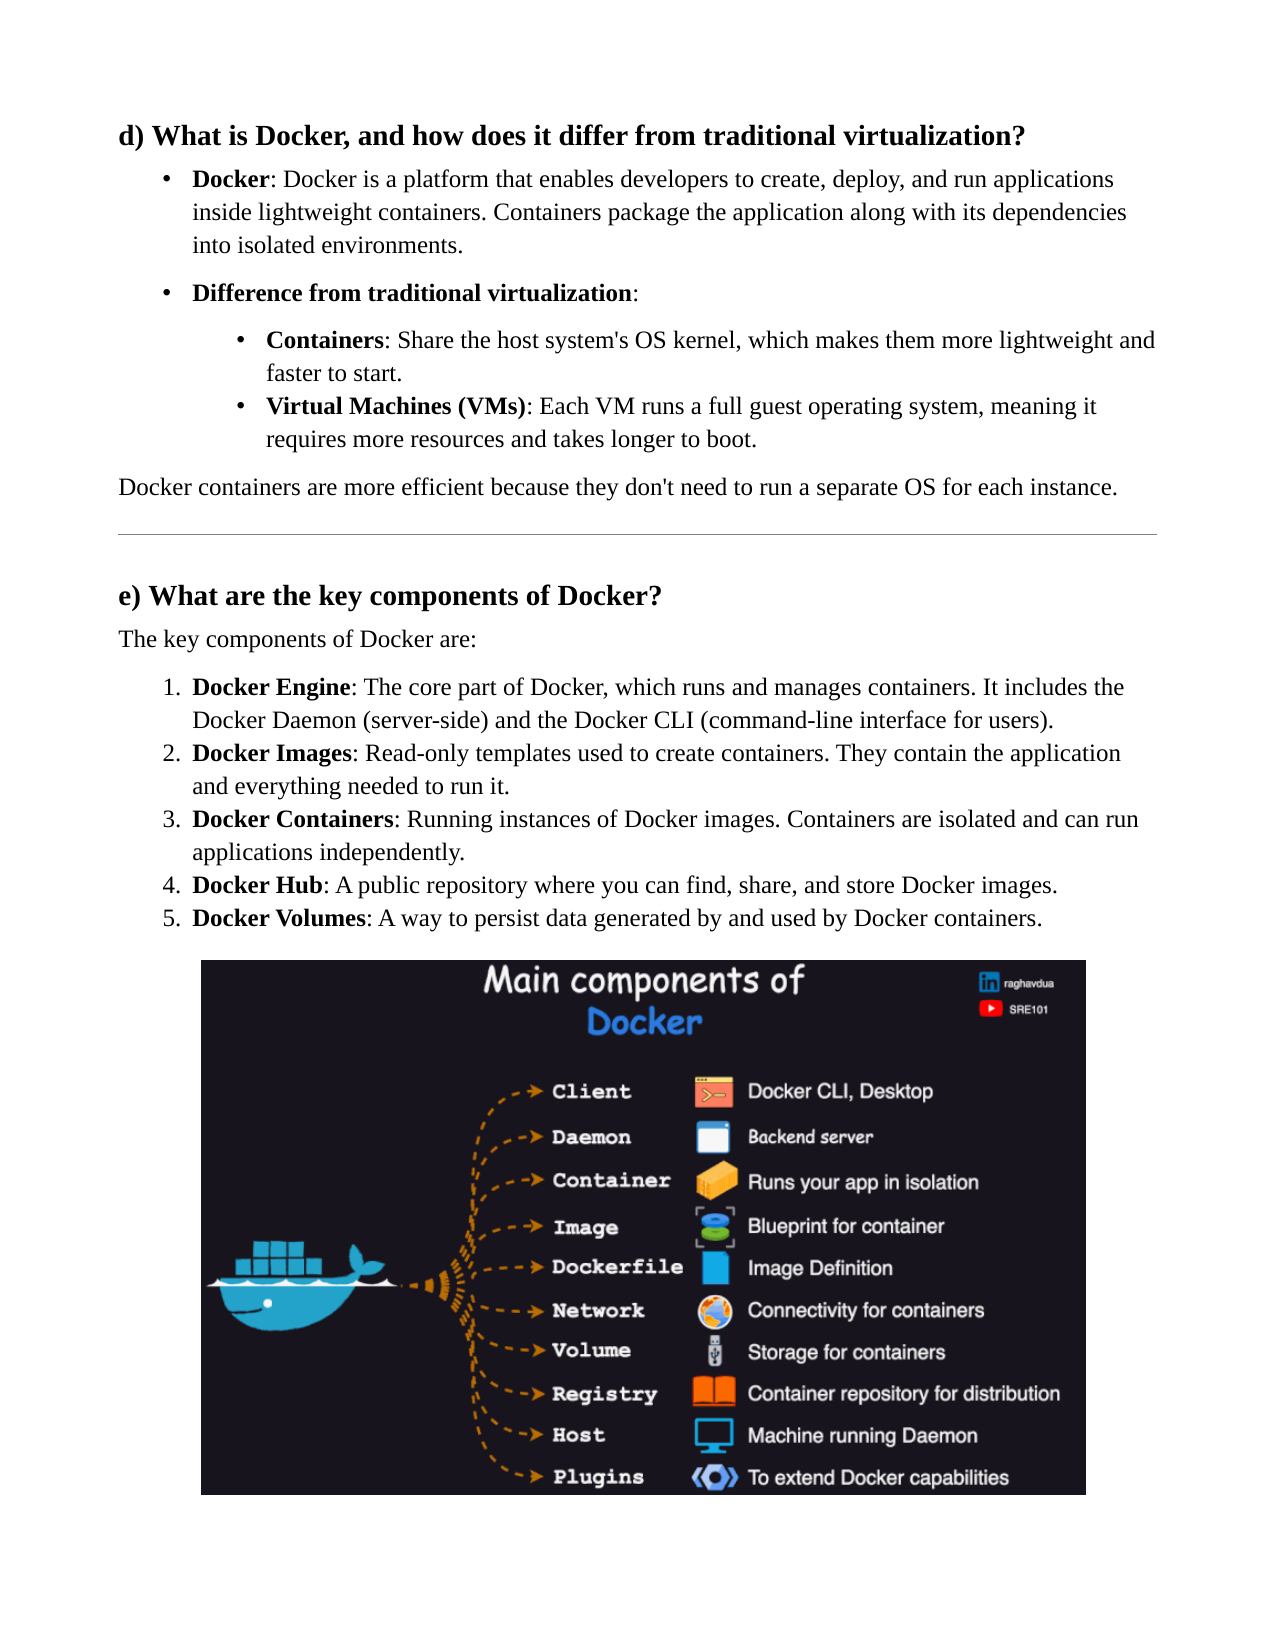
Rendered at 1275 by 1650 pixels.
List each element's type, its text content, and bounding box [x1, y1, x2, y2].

list Docker: Docker is a platform that enables developers to create, deploy, and run applications inside lightweight containers. Containers package the application along with its dependencies into isolated environments. [162, 164, 1157, 259]
text Docker containers are more efficient because they don't need to run a separate OS for each instance. [118, 472, 1157, 501]
list Virtual Machines (VMs): Each VM runs a full guest operating system, meaning it requires more resources and takes longer to boot. [236, 391, 1157, 453]
list Docker Engine: The core part of Docker, which runs and manages containers. It includes the Docker Daemon (server-side) and the Docker CLI (command-line interface for users). [162, 672, 1157, 734]
list Docker Containers: Running instances of Docker images. Containers are isolated and can run applications independently. [162, 804, 1157, 866]
list Docker Volumes: A way to persist data generated by and used by Docker containers. [162, 903, 1157, 932]
text The key components of Docker are: [118, 624, 1157, 653]
list Containers: Share the host system's OS kernel, which makes them more lightweight and faster to start. [236, 325, 1157, 387]
list Docker Hub: A public repository where you can find, share, and store Docker images. [162, 870, 1157, 899]
subtitle e) What are the key components of Docker? [118, 578, 1157, 612]
picture [201, 960, 1086, 1495]
subtitle d) What is Docker, and how does it differ from traditional virtualization? [118, 118, 1157, 152]
list Docker Images: Read-only templates used to create containers. They contain the application and everything needed to run it. [162, 738, 1157, 800]
list Difference from traditional virtualization: [162, 278, 1157, 307]
